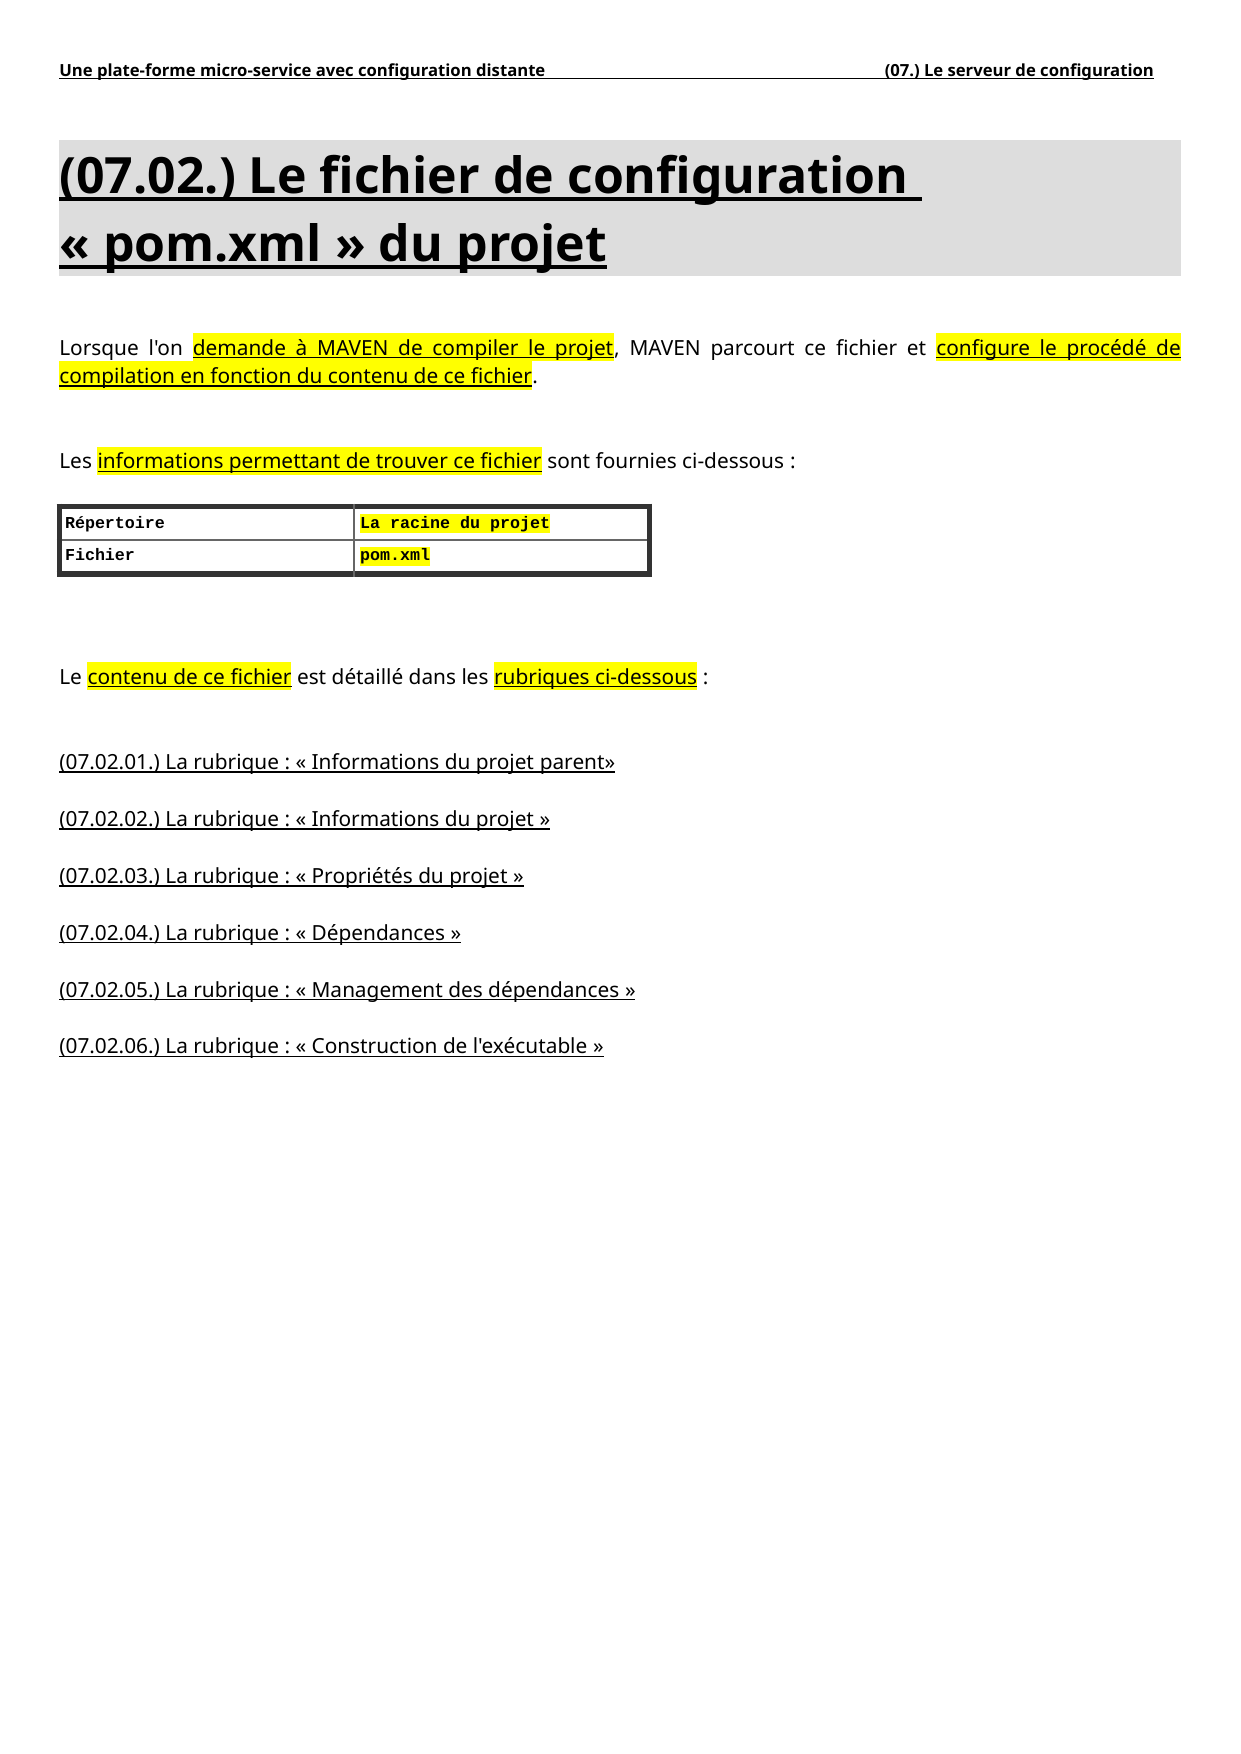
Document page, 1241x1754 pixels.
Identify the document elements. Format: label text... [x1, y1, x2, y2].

text (07.02.06.) La rubrique : « Construction de l'exécutable » [59, 1032, 1181, 1060]
text (07.02.02.) La rubrique : « Informations du projet » [59, 804, 1181, 832]
text (07.02.03.) La rubrique : « Propriétés du projet » [59, 861, 1181, 889]
text (07.02.01.) La rubrique : « Informations du projet parent» [59, 747, 1181, 776]
text Les informations permettant de trouver ce fichier sont fournies ci-dessous : [59, 447, 1181, 475]
text (07.02.) Le fichier de configuration « pom.xml » du projet [59, 140, 1181, 276]
table_header Répertoire [62, 509, 353, 539]
table_cell pom.xml [355, 541, 647, 571]
text (07.02.05.) La rubrique : « Management des dépendances » [59, 975, 1181, 1003]
text Lorsque l'on demande à MAVEN de compiler le projet, MAVEN parcourt ce fichier et configure le procédé de compilation en fonction du contenu de ce fichier. [59, 333, 1181, 390]
table_header La racine du projet [355, 509, 647, 539]
table_cell Fichier [62, 541, 353, 571]
text (07.02.04.) La rubrique : « Dépendances » [59, 918, 1181, 946]
text Le contenu de ce fichier est détaillé dans les rubriques ci-dessous : [59, 662, 1181, 690]
